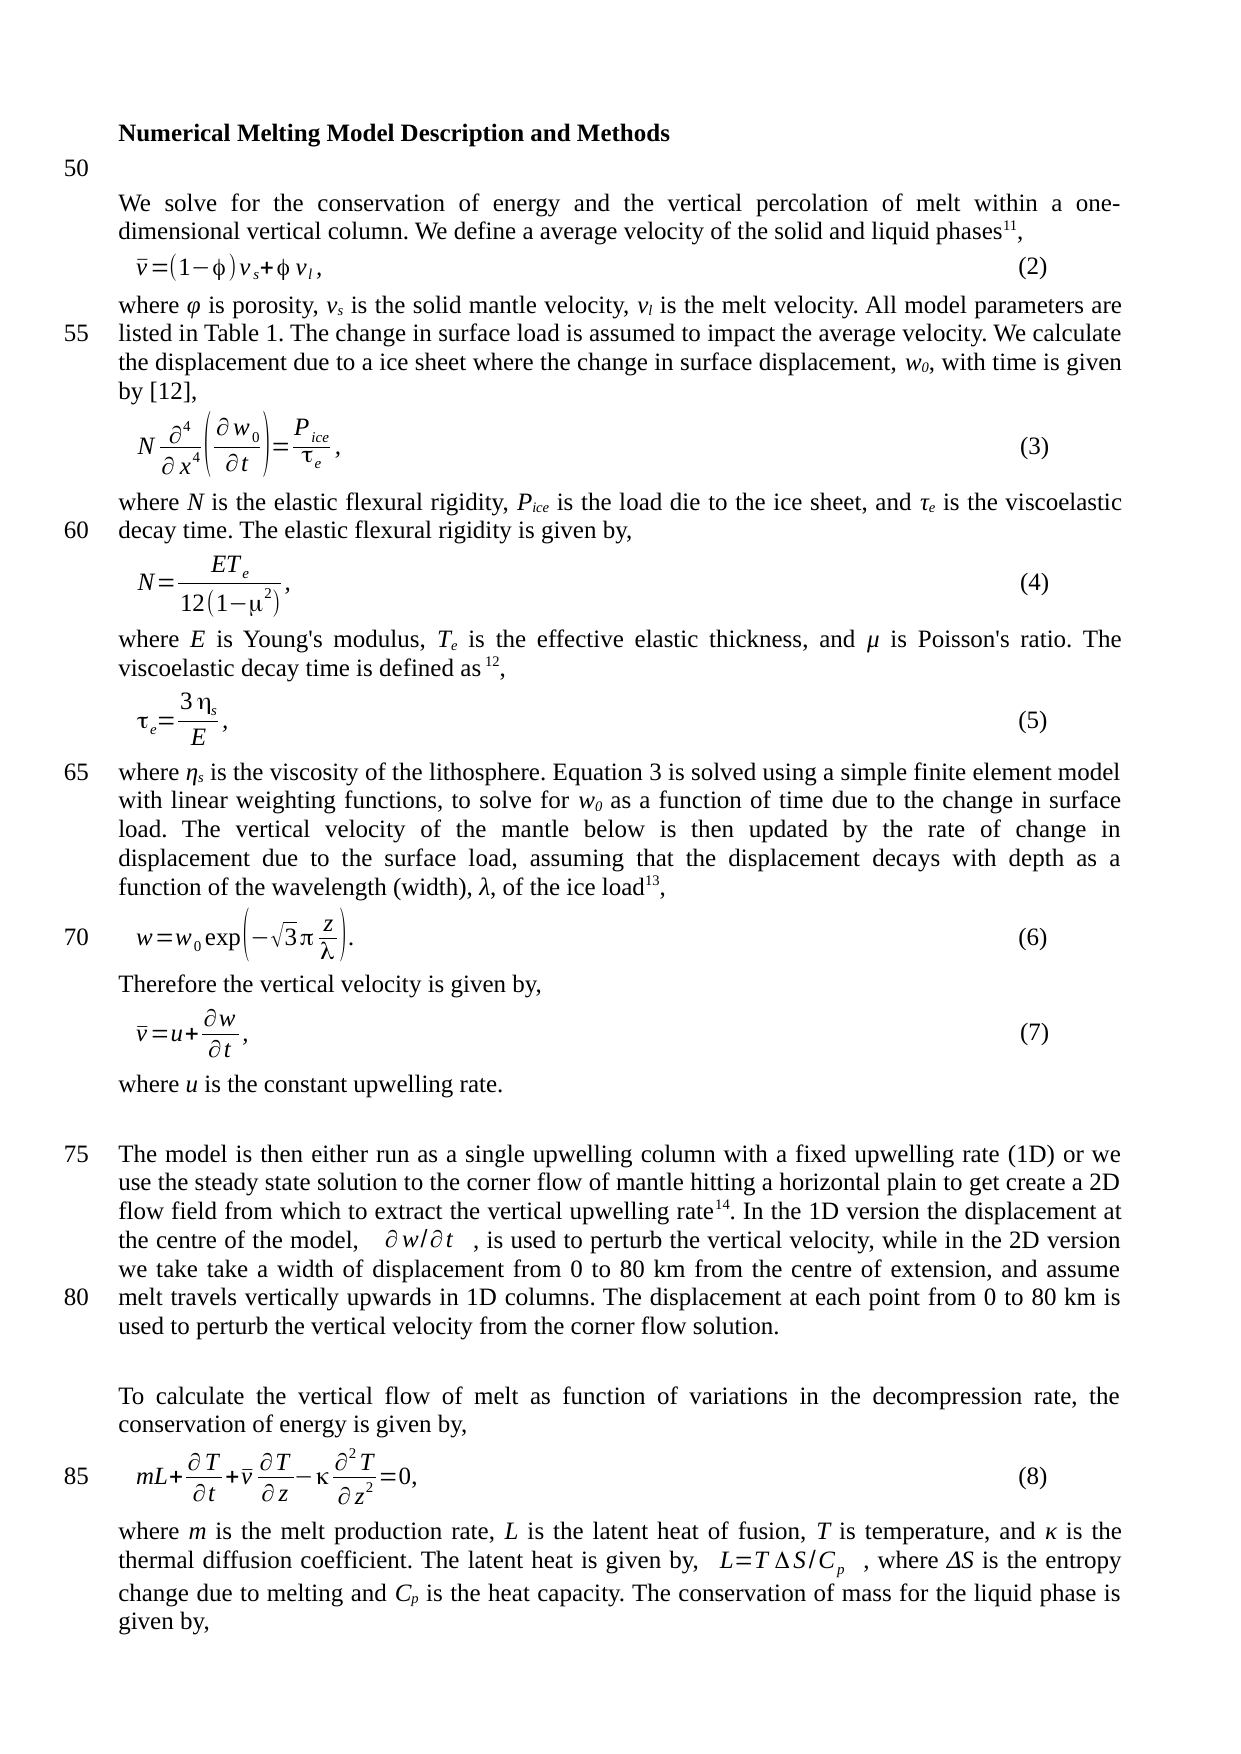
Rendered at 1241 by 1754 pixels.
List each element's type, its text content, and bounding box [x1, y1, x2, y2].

text To calculate the vertical flow of melt as function of variations in the decompression rate, the conservation of energy is given by, [118, 1381, 1122, 1438]
text where N is the elastic flexural rigidity, Pice is the load die to the ice sheet, and τe is the viscoelastic decay time. The elastic flexural rigidity is given by, [118, 487, 1122, 544]
text (6) [118, 906, 1122, 963]
text (2) [118, 251, 1122, 284]
text where E is Young's modulus, Te is the effective elastic thickness, and μ is Poisson's ratio. The viscoelastic decay time is defined as 12, [118, 624, 1122, 682]
text where φ is porosity, vs is the solid mantle velocity, vl is the melt velocity. All model parameters are listed in Table 1. The change in surface load is assumed to impact the average velocity. We calculate the displacement due to a ice sheet where the change in surface displacement, w0, with time is given by [12], [118, 290, 1122, 405]
text where ηs is the viscosity of the lithosphere. Equation 3 is solved using a simple finite element model with linear weighting functions, to solve for w0 as a function of time due to the change in surface load. The vertical velocity of the mantle below is then updated by the rate of change in displacement due to the surface load, assuming that the displacement decays with depth as a function of the wavelength (width), λ, of the ice load13, [118, 757, 1122, 900]
text (5) [118, 688, 1122, 751]
text (3) [118, 411, 1122, 481]
text We solve for the conservation of energy and the vertical percolation of melt within a one-dimensional vertical column. We define a average velocity of the solid and liquid phases11, [118, 188, 1122, 245]
text The model is then either run as a single upwelling column with a fixed upwelling rate (1D) or we use the steady state solution to the corner flow of mantle hitting a horizontal plain to get create a 2D flow field from which to extract the vertical upwelling rate14. In the 1D version the displacement at the centre of the model, , is used to perturb the vertical velocity, while in the 2D version we take take a width of displacement from 0 to 80 km from the centre of extension, and assume melt travels vertically upwards in 1D columns. The displacement at each point from 0 to 80 km is used to perturb the vertical velocity from the corner flow solution. [118, 1139, 1122, 1340]
text where u is the constant upwelling rate. [118, 1069, 1122, 1098]
text (8) [118, 1444, 1122, 1510]
text (4) [118, 550, 1122, 618]
text Numerical Melting Model Description and Methods [118, 118, 1122, 147]
text Therefore the vertical velocity is given by, [118, 969, 1122, 998]
text (7) [118, 1004, 1122, 1063]
text where m is the melt production rate, L is the latent heat of fusion, T is temperature, and κ is the thermal diffusion coefficient. The latent heat is given by,, where ΔS is the entropy change due to melting and Cp is the heat capacity. The conservation of mass for the liquid phase is given by, [118, 1516, 1122, 1635]
